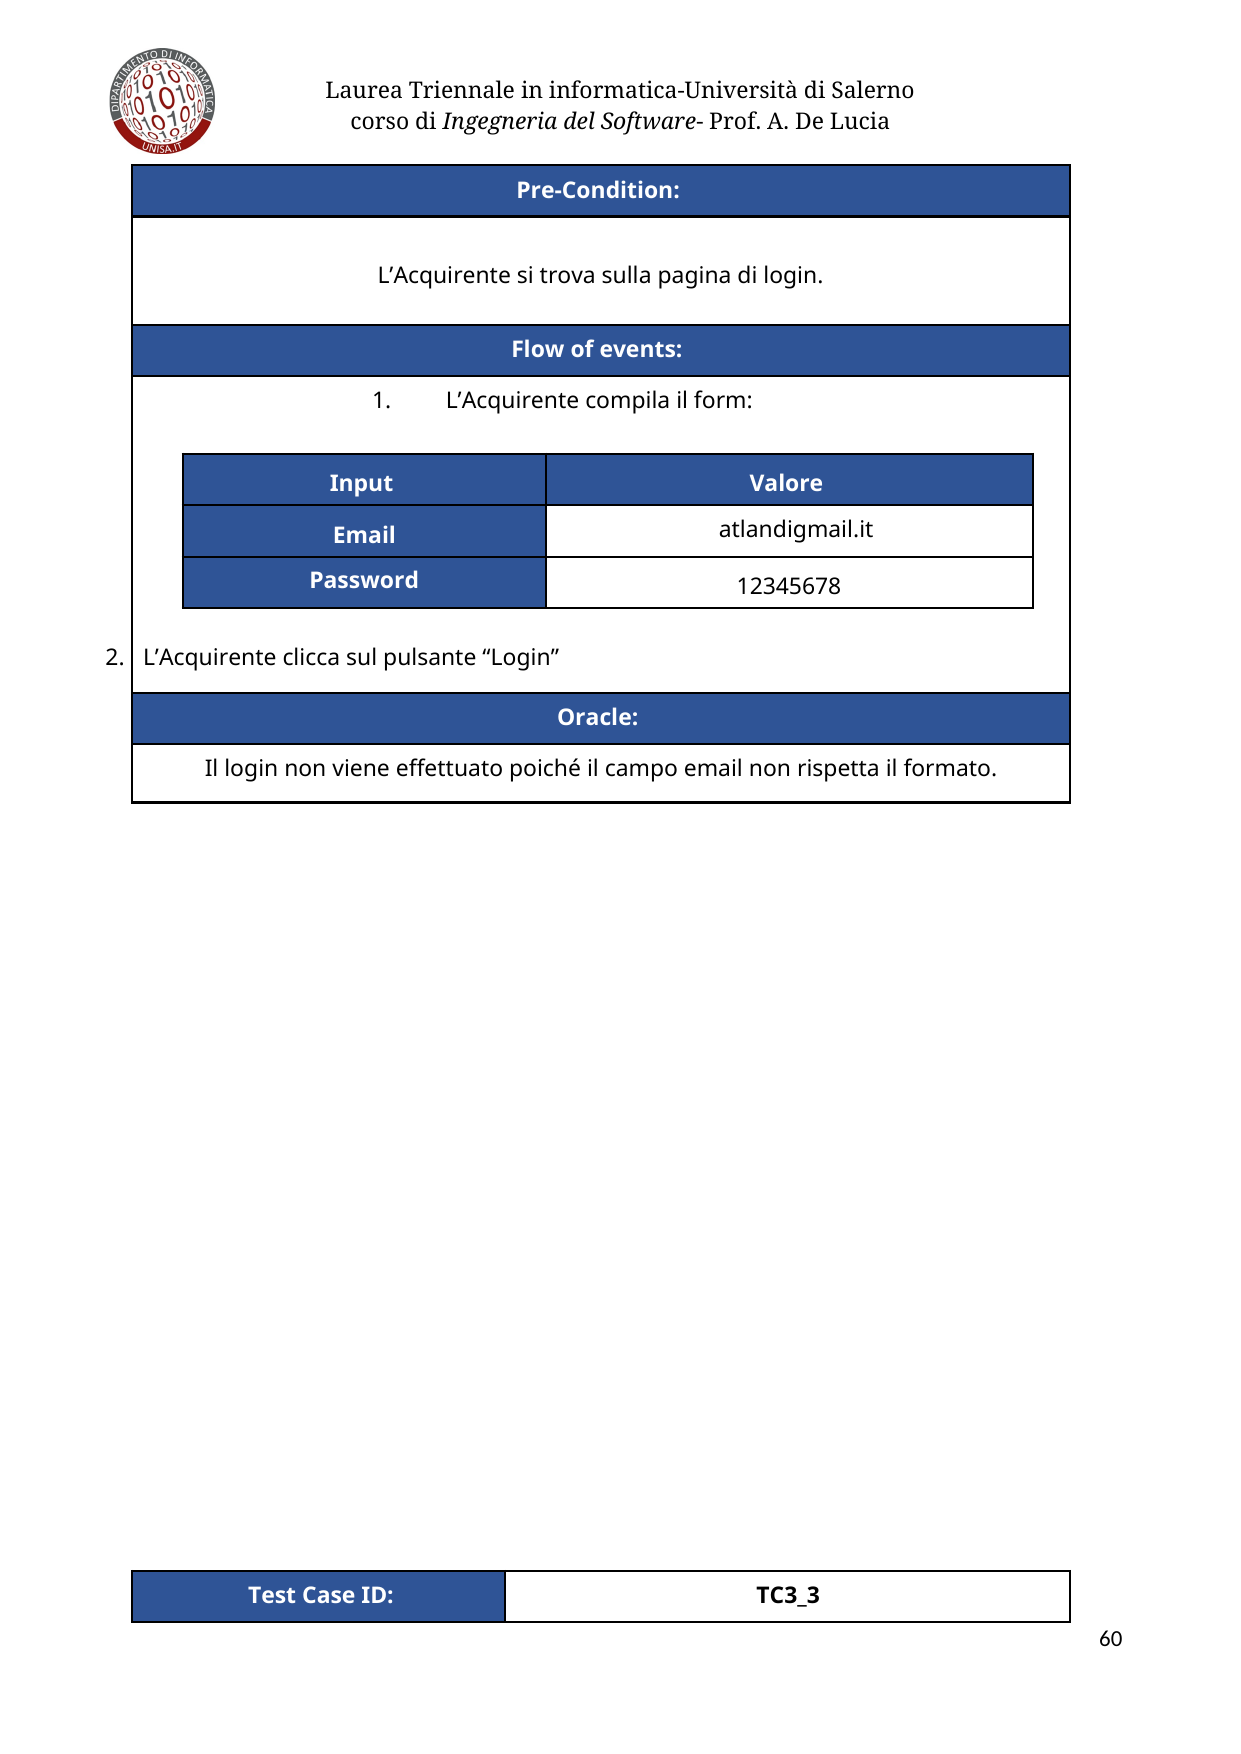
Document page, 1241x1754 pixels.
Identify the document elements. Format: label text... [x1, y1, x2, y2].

table_cell Email [184, 506, 545, 556]
table_header Test Case ID: [133, 1572, 504, 1621]
table_cell Il login non viene effettuato poiché il campo email non rispetta il formato. [133, 745, 1069, 801]
table_header Input [184, 455, 545, 504]
table_cell atlandigmail.it [547, 506, 1032, 556]
table_cell Flow of events: [133, 326, 1069, 375]
table_cell Password [184, 558, 545, 607]
table_header TC3_3 [506, 1572, 1069, 1621]
table_cell L’Acquirente compila il form: L’Acquirente clicca sul pulsante “Login” [133, 377, 1069, 692]
table_cell 12345678 [547, 558, 1032, 607]
table_cell Pre-Condition: [133, 166, 1069, 215]
table_cell L’Acquirente si trova sulla pagina di login. [133, 218, 1069, 324]
table_cell Oracle: [133, 694, 1069, 743]
table_header Valore [547, 455, 1032, 504]
